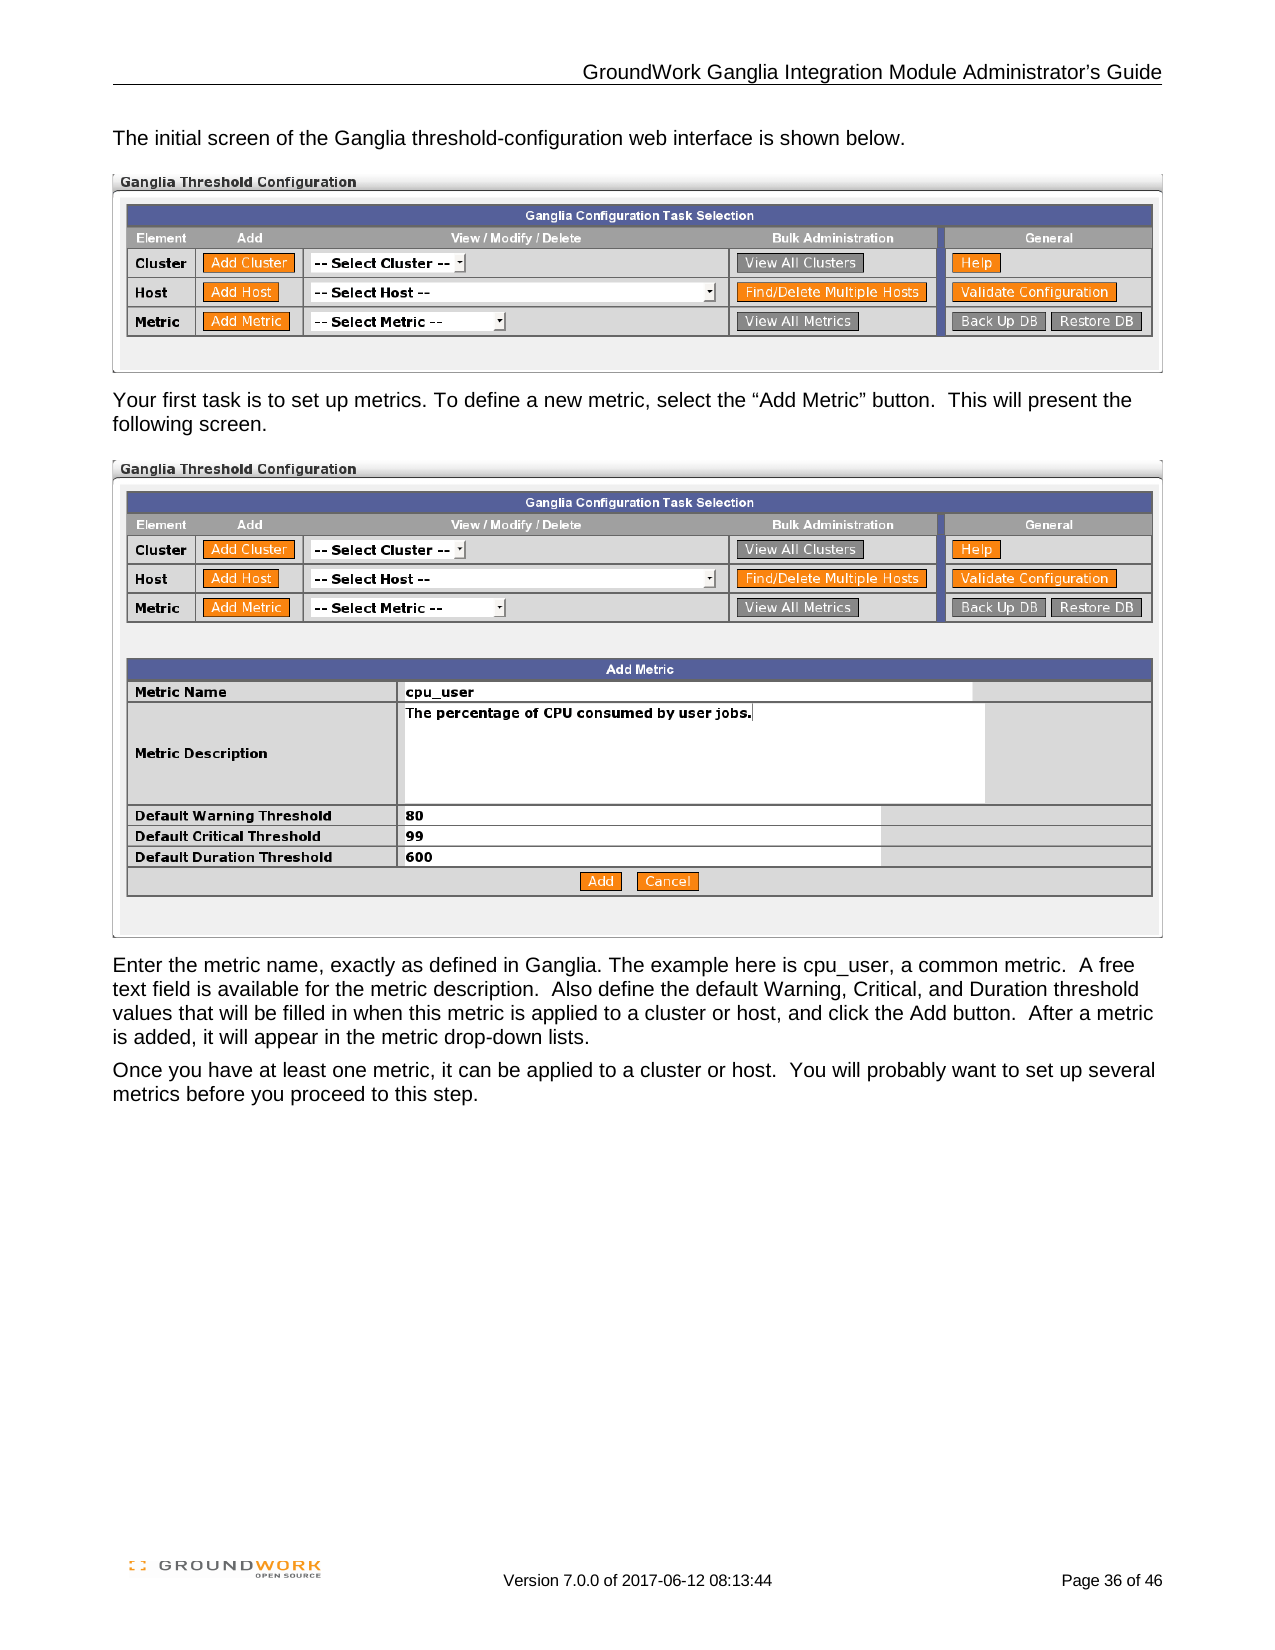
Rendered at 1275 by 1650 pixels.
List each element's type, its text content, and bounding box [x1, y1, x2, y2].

text Once you have at least one metric, it can be applied to a cluster or host. You will probably want to set up several metrics before you proceed to this step. [112, 1058, 1162, 1106]
picture [129, 1561, 321, 1578]
picture [112, 460, 1163, 938]
picture [112, 174, 1163, 373]
text Your first task is to set up metrics. To define a new metric, select the “Add Metric” button. This will present the following screen. [112, 373, 1162, 436]
text Enter the metric name, exactly as defined in Ganglia. The example here is cpu_user, a common metric. A free text field is available for the metric description. Also define the default Warning, Critical, and Duration threshold values that will be filled in when this metric is applied to a cluster or host, and click the Add button. After a metric is added, it will appear in the metric drop-down lists. [112, 938, 1162, 1049]
text [112, 445, 1162, 460]
text [112, 159, 1162, 174]
text The initial screen of the Ganglia threshold-configuration web interface is shown below. [112, 126, 1162, 150]
